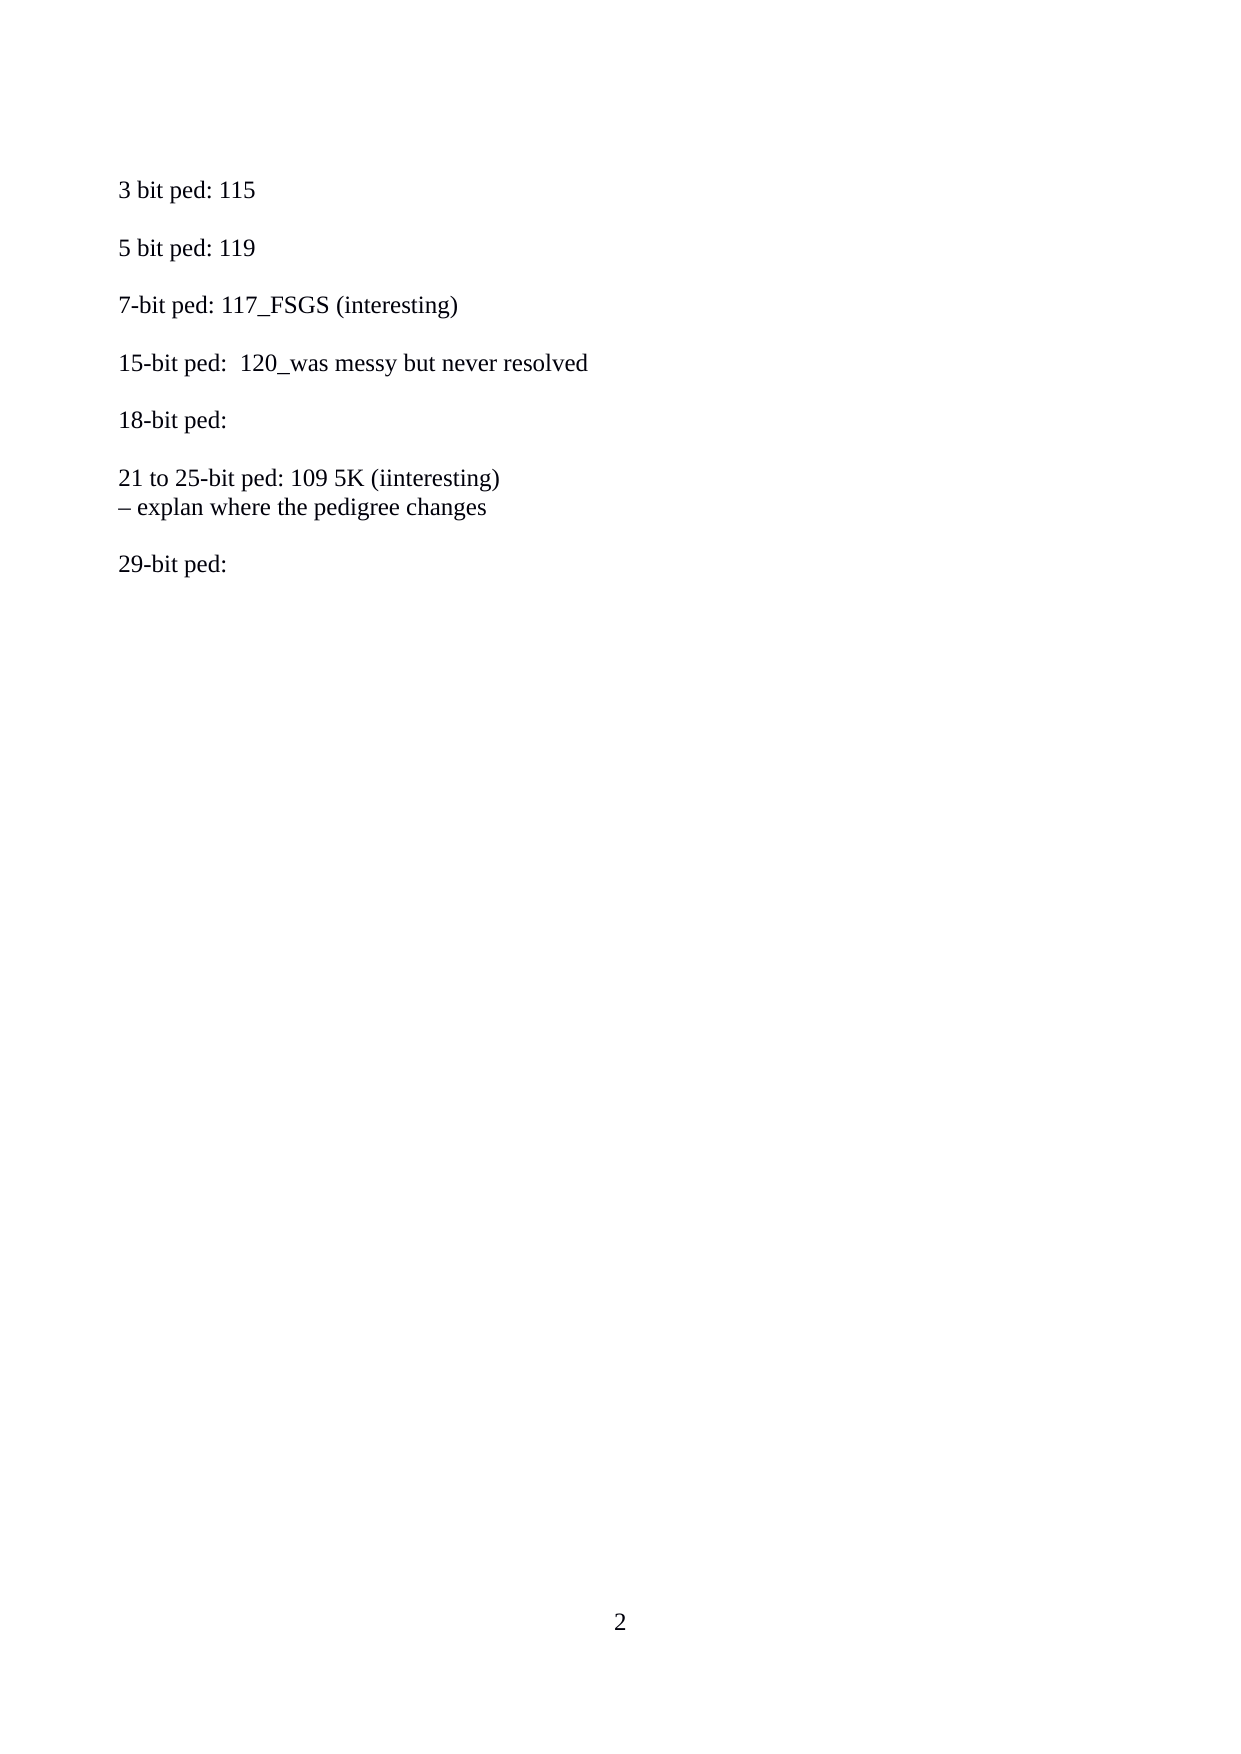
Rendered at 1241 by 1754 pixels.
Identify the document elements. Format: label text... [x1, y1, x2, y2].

text 21 to 25-bit ped: 109 5K (iinteresting) [118, 463, 1122, 492]
text 7-bit ped: 117_FSGS (interesting) [118, 291, 1122, 319]
text 15-bit ped: 120_was messy but never resolved [118, 348, 1122, 377]
text 29-bit ped: [118, 549, 1122, 578]
text 5 bit ped: 119 [118, 233, 1122, 262]
text 3 bit ped: 115 [118, 176, 1122, 204]
text 18-bit ped: [118, 406, 1122, 434]
text – explan where the pedigree changes [118, 492, 1122, 521]
